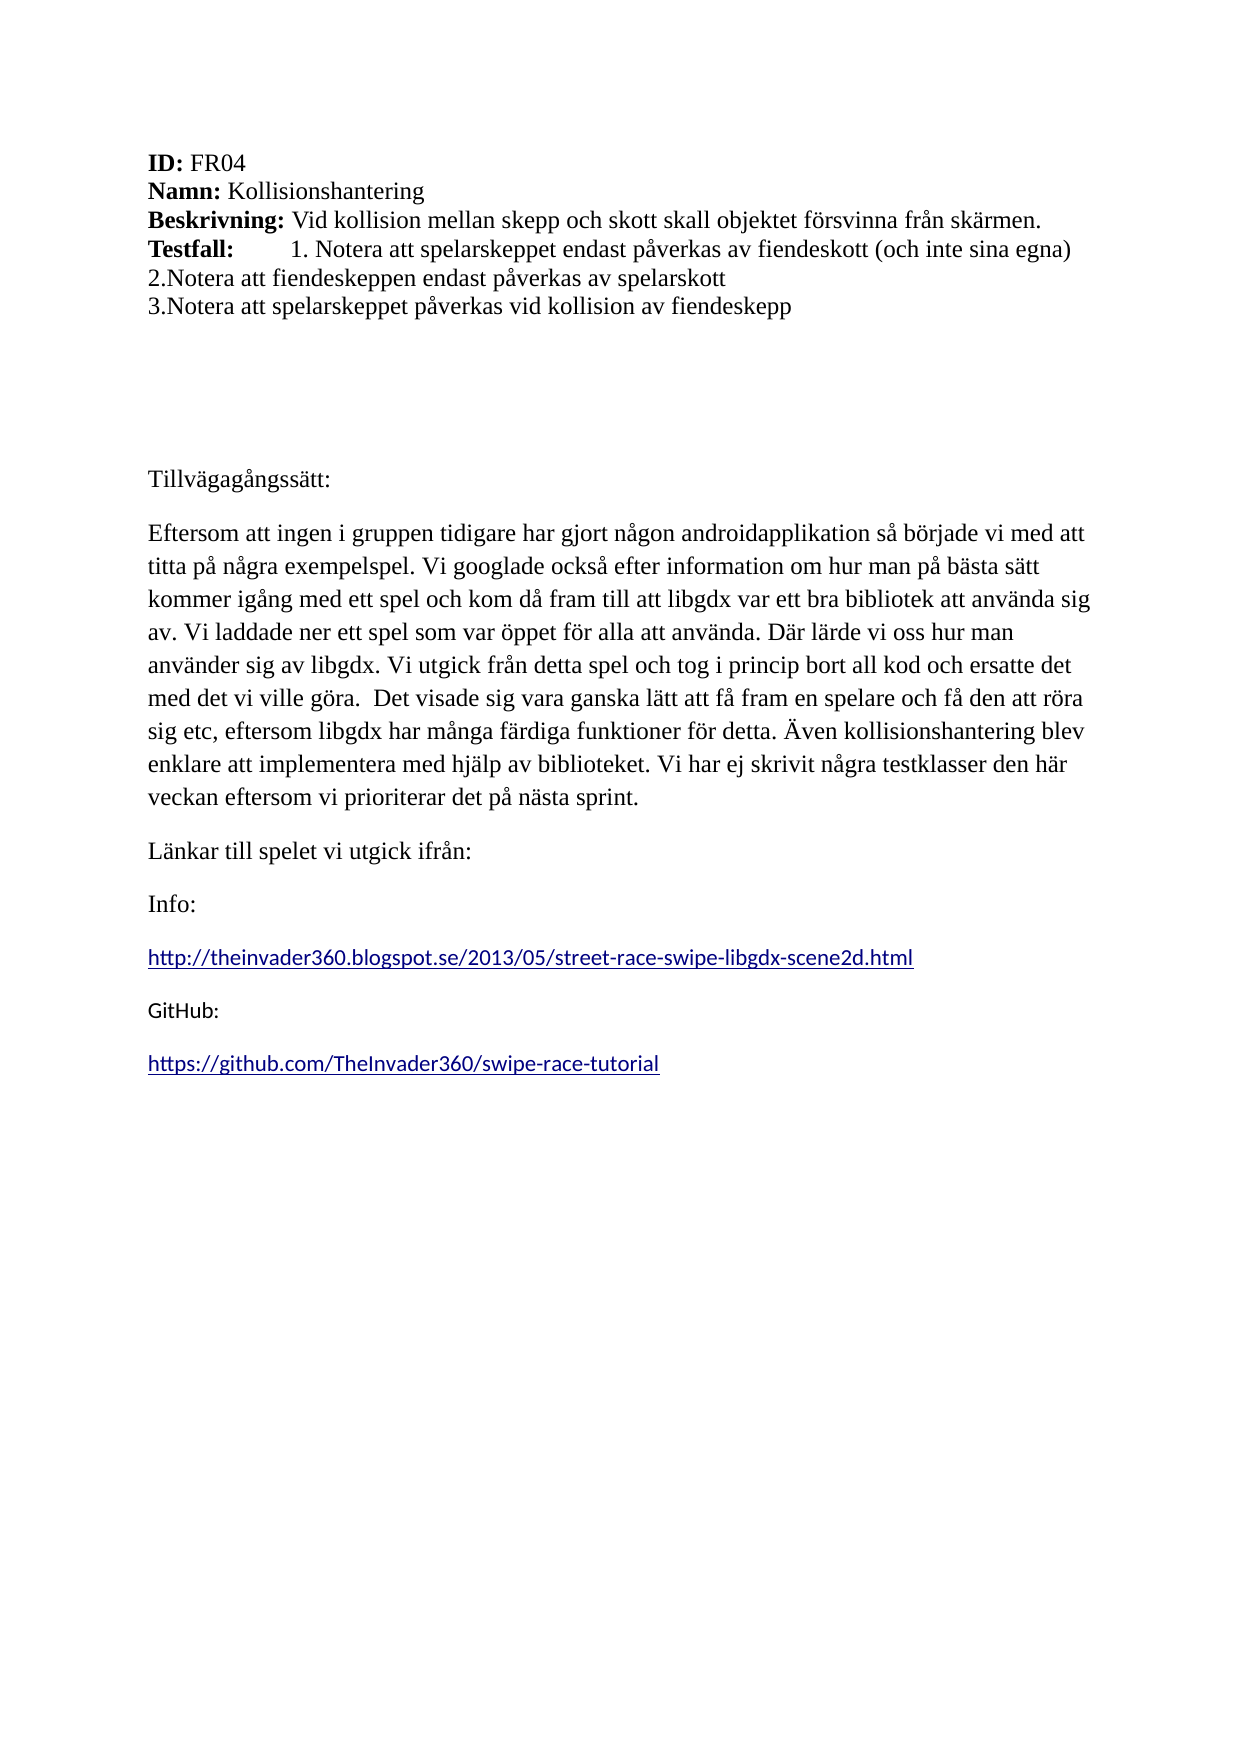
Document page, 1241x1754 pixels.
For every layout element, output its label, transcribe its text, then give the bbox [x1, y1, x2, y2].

list Notera att spelarskeppet påverkas vid kollision av fiendeskepp [148, 291, 1093, 320]
text http://theinvader360.blogspot.se/2013/05/street-race-swipe-libgdx-scene2d.html [148, 943, 1093, 971]
text Info: [148, 889, 1093, 918]
text GitHub: [148, 996, 1093, 1024]
text Tillvägagångssätt: [148, 464, 1093, 493]
text https://github.com/TheInvader360/swipe-race-tutorial [148, 1049, 1093, 1077]
list Notera att fiendeskeppen endast påverkas av spelarskott [148, 263, 1093, 291]
text Länkar till spelet vi utgick ifrån: [148, 836, 1093, 864]
text Eftersom att ingen i gruppen tidigare har gjort någon androidapplikation så började vi med att titta på några exempelspel. Vi googlade också efter information om hur man på bästa sätt kommer igång med ett spel och kom då fram till att libgdx var ett bra bibliotek att använda sig av. Vi laddade ner ett spel som var öppet för alla att använda. Där lärde vi oss hur man använder sig av libgdx. Vi utgick från detta spel och tog i princip bort all kod och ersatte det med det vi ville göra. Det visade sig vara ganska lätt att få fram en spelare och få den att röra sig etc, eftersom libgdx har många färdiga funktioner för detta. Även kollisionshantering blev enklare att implementera med hjälp av biblioteket. Vi har ej skrivit några testklasser den här veckan eftersom vi prioriterar det på nästa sprint. [148, 518, 1093, 811]
text Namn: Kollisionshantering [148, 176, 1093, 205]
text Beskrivning: Vid kollision mellan skepp och skott skall objektet försvinna från skärmen. [148, 205, 1093, 234]
text ID: FR04 [148, 148, 1093, 176]
text Testfall: 1. Notera att spelarskeppet endast påverkas av fiendeskott (och inte sina egna) [148, 234, 1093, 263]
